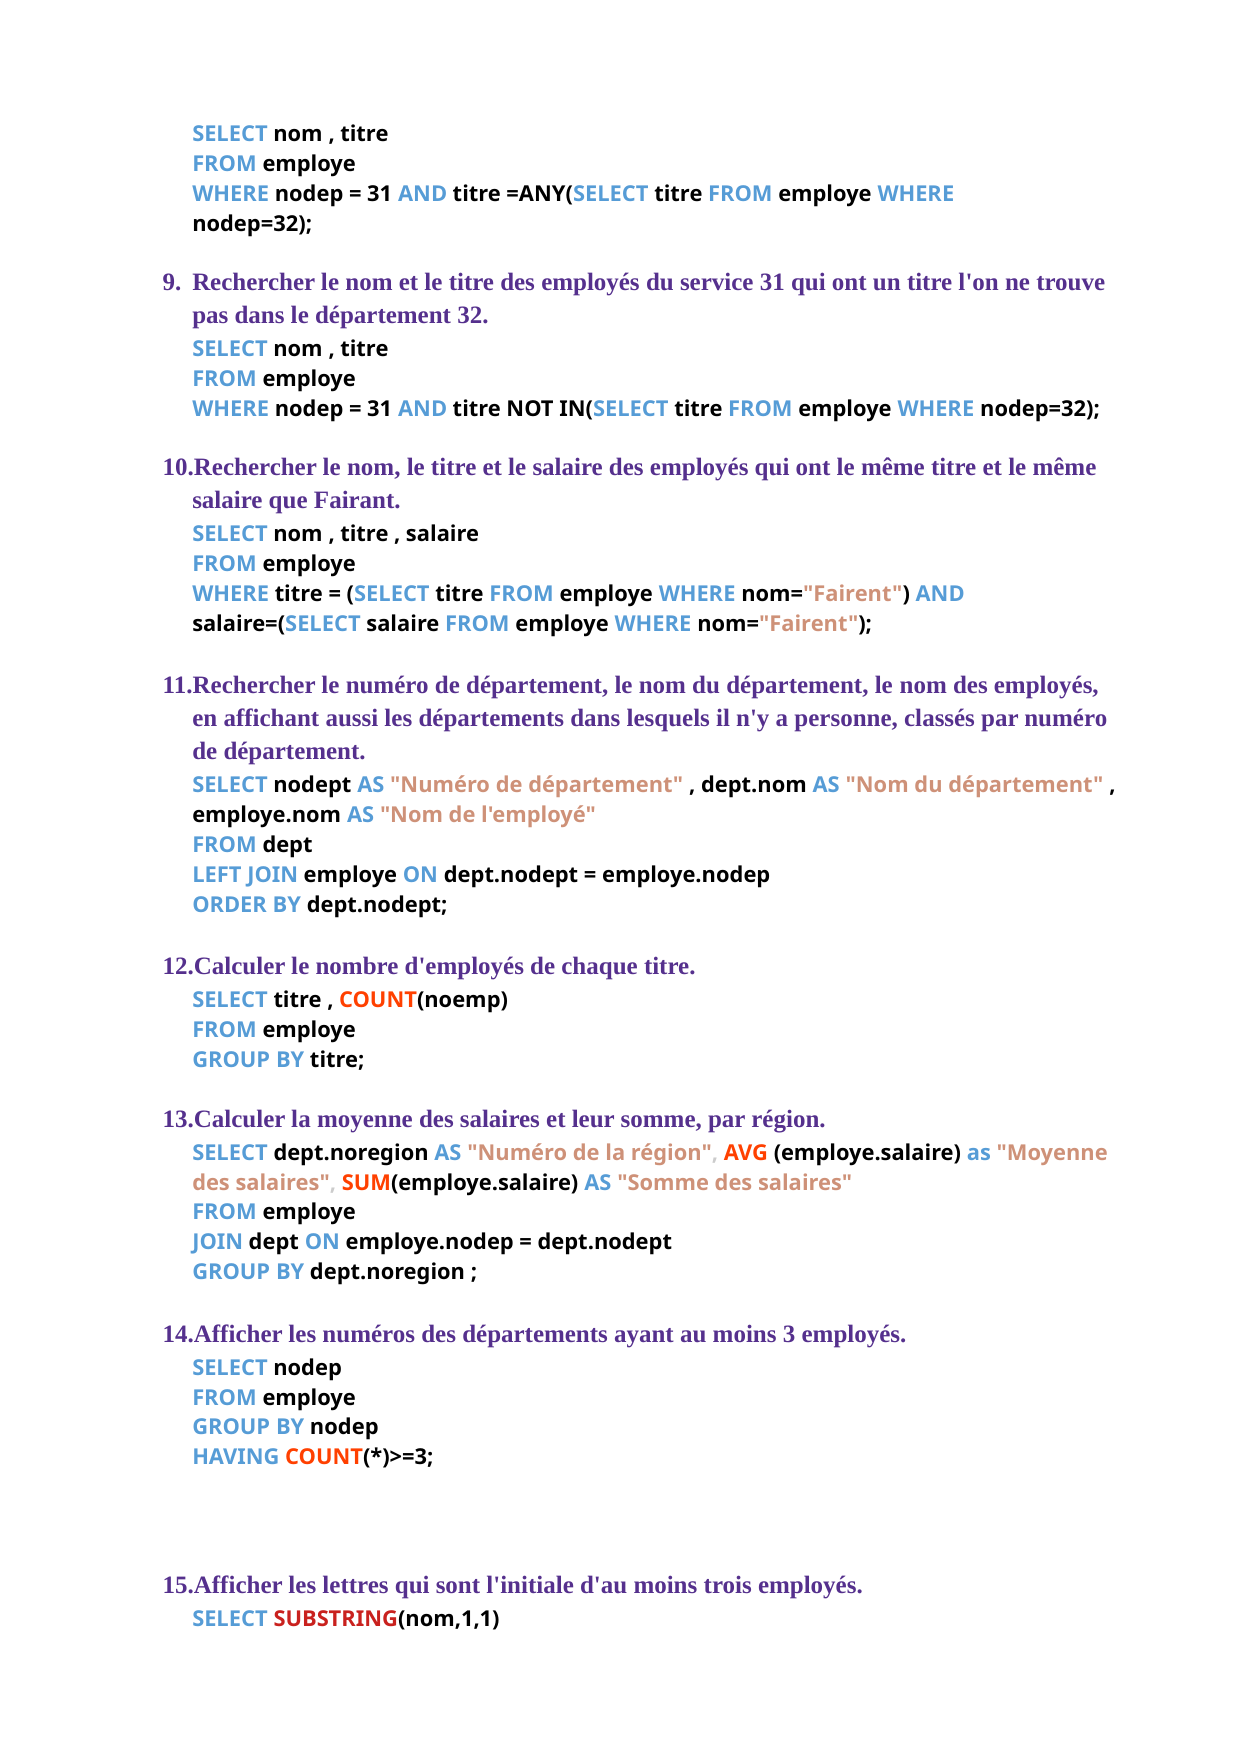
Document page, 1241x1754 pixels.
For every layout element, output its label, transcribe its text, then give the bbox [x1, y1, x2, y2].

text FROM dept [118, 829, 1122, 859]
text GROUP BY dept.noregion ; [118, 1256, 1122, 1286]
text JOIN dept ON employe.nodep = dept.nodept [118, 1226, 1122, 1256]
text FROM employe [118, 1381, 1122, 1411]
text FROM employe [118, 1014, 1122, 1044]
list Calculer la moyenne des salaires et leur somme, par région. [162, 1104, 1122, 1132]
list Rechercher le nom et le titre des employés du service 31 qui ont un titre l'on ne trouve pas dans le département 32. [162, 267, 1122, 329]
text GROUP BY titre; [118, 1044, 1122, 1074]
list SELECT titre , COUNT(noemp) [162, 984, 1122, 1014]
text FROM employe [118, 548, 1122, 578]
text GROUP BY nodep [118, 1411, 1122, 1441]
text FROM employe [118, 148, 1122, 178]
list Calculer le nombre d'employés de chaque titre. [162, 951, 1122, 980]
text WHERE nodep = 31 AND titre =ANY(SELECT titre FROM employe WHERE nodep=32); [118, 178, 1122, 237]
text ORDER BY dept.nodept; [118, 889, 1122, 918]
list SELECT nom , titre , salaire [162, 518, 1122, 548]
list SELECT nodept AS "Numéro de département" , dept.nom AS "Nom du département" , employe.nom AS "Nom de l'employé" [162, 769, 1122, 829]
list SELECT nodep [162, 1352, 1122, 1381]
list WHERE nodep = 31 AND titre NOT IN(SELECT titre FROM employe WHERE nodep=32); [162, 393, 1122, 422]
list SELECT dept.noregion AS "Numéro de la région", AVG (employe.salaire) as "Moyenne des salaires", SUM(employe.salaire) AS "Somme des salaires" [162, 1137, 1122, 1196]
list SELECT SUBSTRING(nom,1,1) [162, 1603, 1122, 1633]
text WHERE titre = (SELECT titre FROM employe WHERE nom="Fairent") AND salaire=(SELECT salaire FROM employe WHERE nom="Fairent"); [118, 578, 1122, 637]
list Afficher les numéros des départements ayant au moins 3 employés. [162, 1319, 1122, 1347]
text LEFT JOIN employe ON dept.nodept = employe.nodep [118, 859, 1122, 889]
list SELECT nom , titre [162, 118, 1122, 148]
list Rechercher le numéro de département, le nom du département, le nom des employés, en affichant aussi les départements dans lesquels il n'y a personne, classés par numéro de département. [162, 670, 1122, 765]
list SELECT nom , titre [162, 333, 1122, 363]
list Afficher les lettres qui sont l'initiale d'au moins trois employés. [162, 1570, 1122, 1599]
text FROM employe [118, 1196, 1122, 1226]
list FROM employe [162, 363, 1122, 393]
list Rechercher le nom, le titre et le salaire des employés qui ont le même titre et le même salaire que Fairant. [162, 452, 1122, 514]
text HAVING COUNT(*)>=3; [118, 1441, 1122, 1471]
